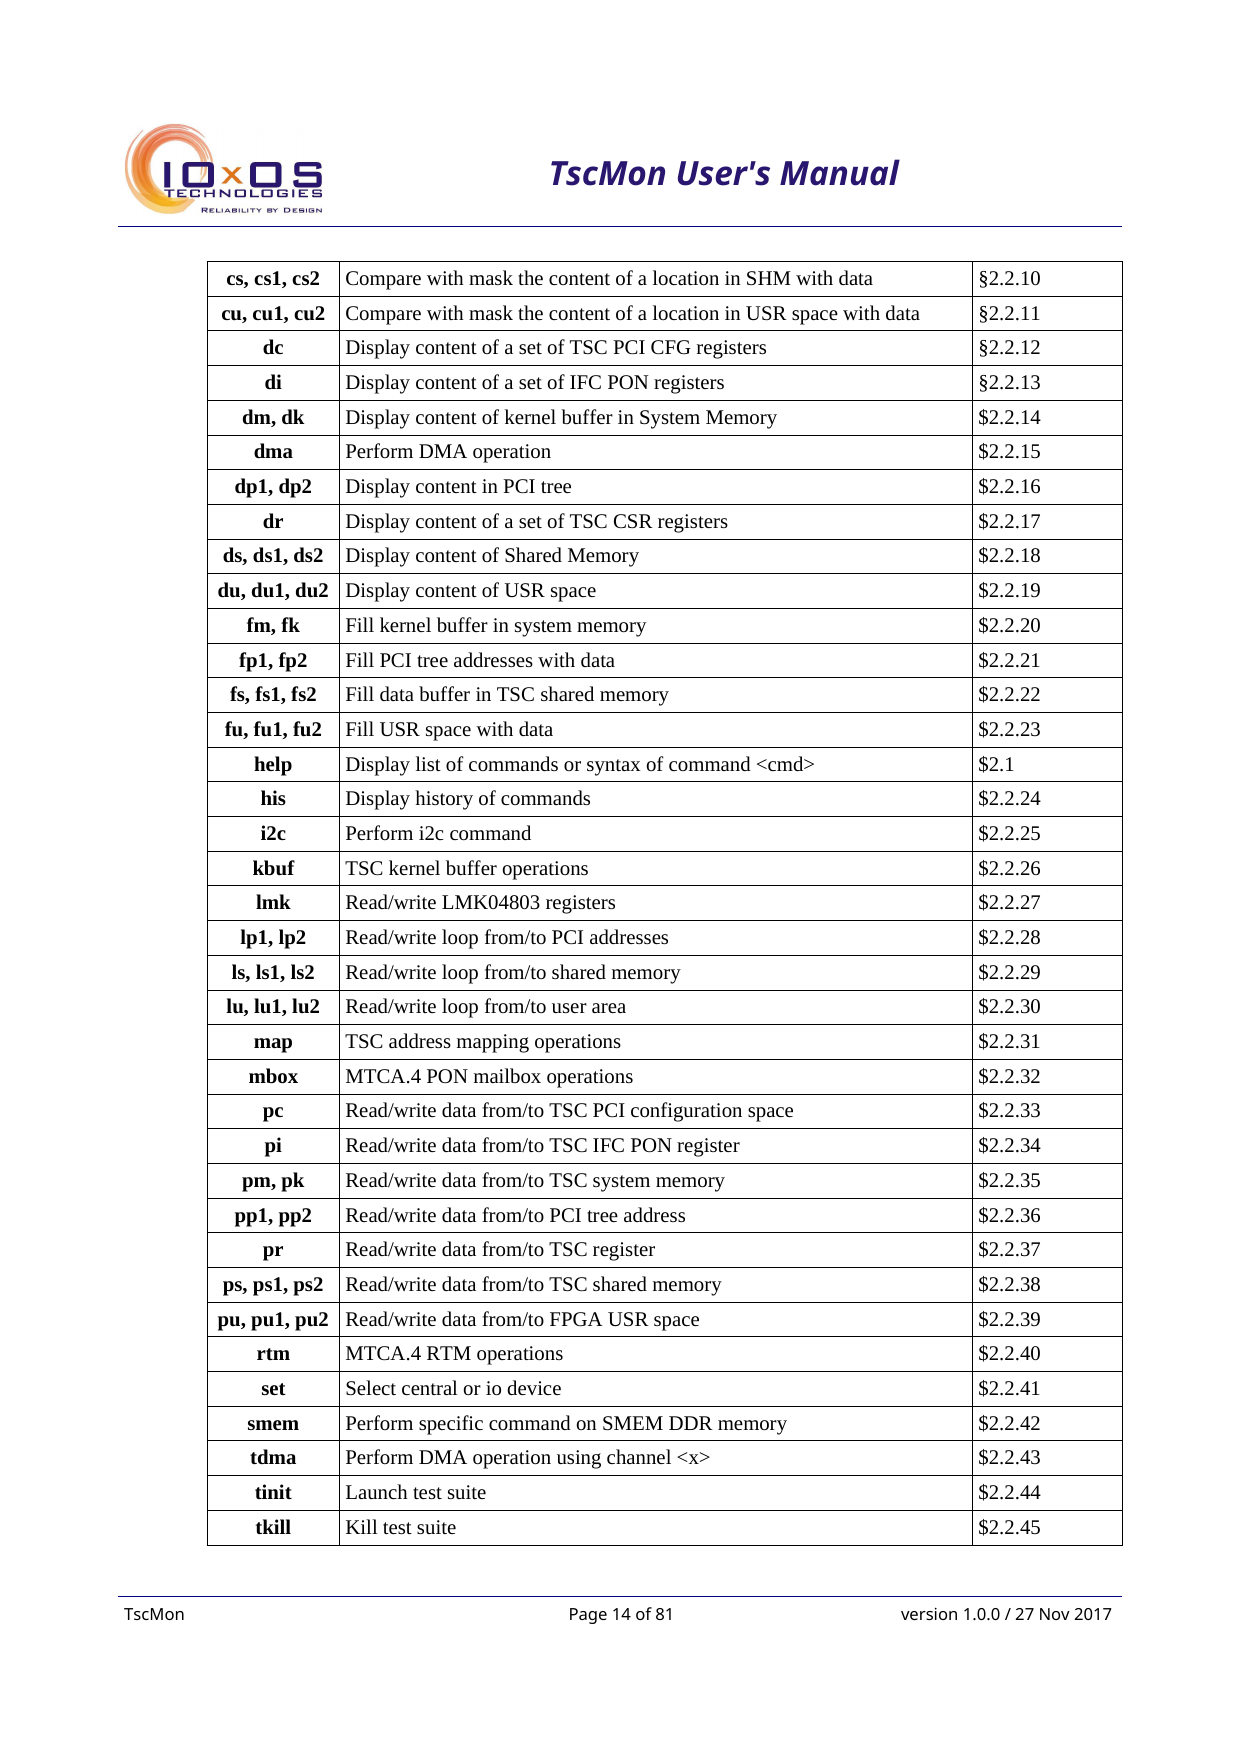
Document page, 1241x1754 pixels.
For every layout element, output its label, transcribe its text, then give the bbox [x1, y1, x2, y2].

table_cell help [208, 748, 339, 781]
table_cell pp1, pp2 [208, 1199, 339, 1232]
table_cell ps, ps1, ps2 [208, 1268, 339, 1302]
table_cell Compare with mask the content of a location in USR space with data [340, 297, 972, 330]
table_cell Display content of USR space [340, 574, 972, 608]
table_cell pi [208, 1129, 339, 1163]
table_cell Display content in PCI tree [340, 470, 972, 504]
table_cell $2.2.41 [973, 1372, 1122, 1406]
table_cell $2.2.16 [973, 470, 1122, 504]
table_cell Perform specific command on SMEM DDR memory [340, 1407, 972, 1440]
table_cell Read/write LMK04803 registers [340, 886, 972, 920]
table_cell dp1, dp2 [208, 470, 339, 504]
table_cell MTCA.4 RTM operations [340, 1337, 972, 1371]
table_cell Read/write data from/to TSC IFC PON register [340, 1129, 972, 1163]
table_cell $2.2.20 [973, 609, 1122, 643]
table_cell $2.2.15 [973, 436, 1122, 469]
table_cell dma [208, 436, 339, 469]
table_cell cs, cs1, cs2 [208, 262, 339, 296]
table_cell $2.1 [973, 748, 1122, 781]
table_cell $2.2.44 [973, 1476, 1122, 1510]
table_cell tinit [208, 1476, 339, 1510]
table_cell Read/write loop from/to user area [340, 991, 972, 1024]
table_cell pu, pu1, pu2 [208, 1303, 339, 1336]
table_cell $2.2.31 [973, 1025, 1122, 1059]
table_cell $2.2.24 [973, 782, 1122, 816]
table_cell fm, fk [208, 609, 339, 643]
table_cell Read/write data from/to TSC shared memory [340, 1268, 972, 1302]
table_cell his [208, 782, 339, 816]
table_cell Fill kernel buffer in system memory [340, 609, 972, 643]
table_cell lmk [208, 886, 339, 920]
table_cell Kill test suite [340, 1511, 972, 1544]
table_cell i2c [208, 817, 339, 851]
table_cell lu, lu1, lu2 [208, 991, 339, 1024]
table_cell kbuf [208, 852, 339, 885]
table_cell smem [208, 1407, 339, 1440]
table_cell $2.2.33 [973, 1095, 1122, 1128]
table_cell §2.2.11 [973, 297, 1122, 330]
table_cell Read/write loop from/to PCI addresses [340, 921, 972, 955]
table_cell $2.2.34 [973, 1129, 1122, 1163]
table_cell $2.2.18 [973, 540, 1122, 573]
table_cell tdma [208, 1441, 339, 1475]
table_cell lp1, lp2 [208, 921, 339, 955]
table_cell $2.2.37 [973, 1233, 1122, 1267]
table_cell $2.2.28 [973, 921, 1122, 955]
table_cell $2.2.27 [973, 886, 1122, 920]
table_cell MTCA.4 PON mailbox operations [340, 1060, 972, 1093]
table_cell Fill PCI tree addresses with data [340, 644, 972, 677]
table_cell Read/write data from/to FPGA USR space [340, 1303, 972, 1336]
table_cell $2.2.30 [973, 991, 1122, 1024]
table_cell $2.2.43 [973, 1441, 1122, 1475]
table_cell $2.2.19 [973, 574, 1122, 608]
table_cell Display content of kernel buffer in System Memory [340, 401, 972, 434]
table_cell di [208, 366, 339, 400]
table_cell Read/write data from/to TSC PCI configuration space [340, 1095, 972, 1128]
table_cell TSC kernel buffer operations [340, 852, 972, 885]
table_cell Perform DMA operation using channel <x> [340, 1441, 972, 1475]
table_cell $2.2.29 [973, 956, 1122, 989]
table_cell map [208, 1025, 339, 1059]
table_cell Read/write data from/to PCI tree address [340, 1199, 972, 1232]
table_cell Read/write data from/to TSC system memory [340, 1164, 972, 1198]
table_cell tkill [208, 1511, 339, 1544]
table_cell cu, cu1, cu2 [208, 297, 339, 330]
table_cell §2.2.12 [973, 331, 1122, 365]
table_cell $2.2.23 [973, 713, 1122, 747]
table_cell dr [208, 505, 339, 538]
table_cell Compare with mask the content of a location in SHM with data [340, 262, 972, 296]
table_cell fu, fu1, fu2 [208, 713, 339, 747]
table_cell $2.2.42 [973, 1407, 1122, 1440]
table_cell dm, dk [208, 401, 339, 434]
table_cell Fill USR space with data [340, 713, 972, 747]
table_cell Display history of commands [340, 782, 972, 816]
table_cell ls, ls1, ls2 [208, 956, 339, 989]
table_cell $2.2.40 [973, 1337, 1122, 1371]
table_cell fs, fs1, fs2 [208, 678, 339, 712]
table_cell Fill data buffer in TSC shared memory [340, 678, 972, 712]
table_cell Display list of commands or syntax of command <cmd> [340, 748, 972, 781]
table_cell $2.2.32 [973, 1060, 1122, 1093]
table_cell Display content of a set of TSC CSR registers [340, 505, 972, 538]
table_cell §2.2.10 [973, 262, 1122, 296]
table_cell pc [208, 1095, 339, 1128]
table_cell Select central or io device [340, 1372, 972, 1406]
table_cell dc [208, 331, 339, 365]
table_cell rtm [208, 1337, 339, 1371]
table_cell Perform i2c command [340, 817, 972, 851]
table_cell pm, pk [208, 1164, 339, 1198]
table_cell $2.2.35 [973, 1164, 1122, 1198]
table_cell Display content of Shared Memory [340, 540, 972, 573]
table_cell $2.2.26 [973, 852, 1122, 885]
table_cell mbox [208, 1060, 339, 1093]
picture [123, 123, 323, 217]
table_cell Perform DMA operation [340, 436, 972, 469]
table_cell $2.2.14 [973, 401, 1122, 434]
table_cell set [208, 1372, 339, 1406]
table_cell §2.2.13 [973, 366, 1122, 400]
table_cell $2.2.21 [973, 644, 1122, 677]
table_cell Read/write data from/to TSC register [340, 1233, 972, 1267]
table_cell TSC address mapping operations [340, 1025, 972, 1059]
table_cell Launch test suite [340, 1476, 972, 1510]
table_cell Display content of a set of TSC PCI CFG registers [340, 331, 972, 365]
table_cell Display content of a set of IFC PON registers [340, 366, 972, 400]
table_cell $2.2.39 [973, 1303, 1122, 1336]
table_cell $2.2.36 [973, 1199, 1122, 1232]
table_cell du, du1, du2 [208, 574, 339, 608]
table_cell Read/write loop from/to shared memory [340, 956, 972, 989]
table_cell fp1, fp2 [208, 644, 339, 677]
table_cell $2.2.17 [973, 505, 1122, 538]
table_cell pr [208, 1233, 339, 1267]
table_cell $2.2.38 [973, 1268, 1122, 1302]
table_cell $2.2.45 [973, 1511, 1122, 1544]
table_cell ds, ds1, ds2 [208, 540, 339, 573]
table_cell $2.2.22 [973, 678, 1122, 712]
table_cell $2.2.25 [973, 817, 1122, 851]
